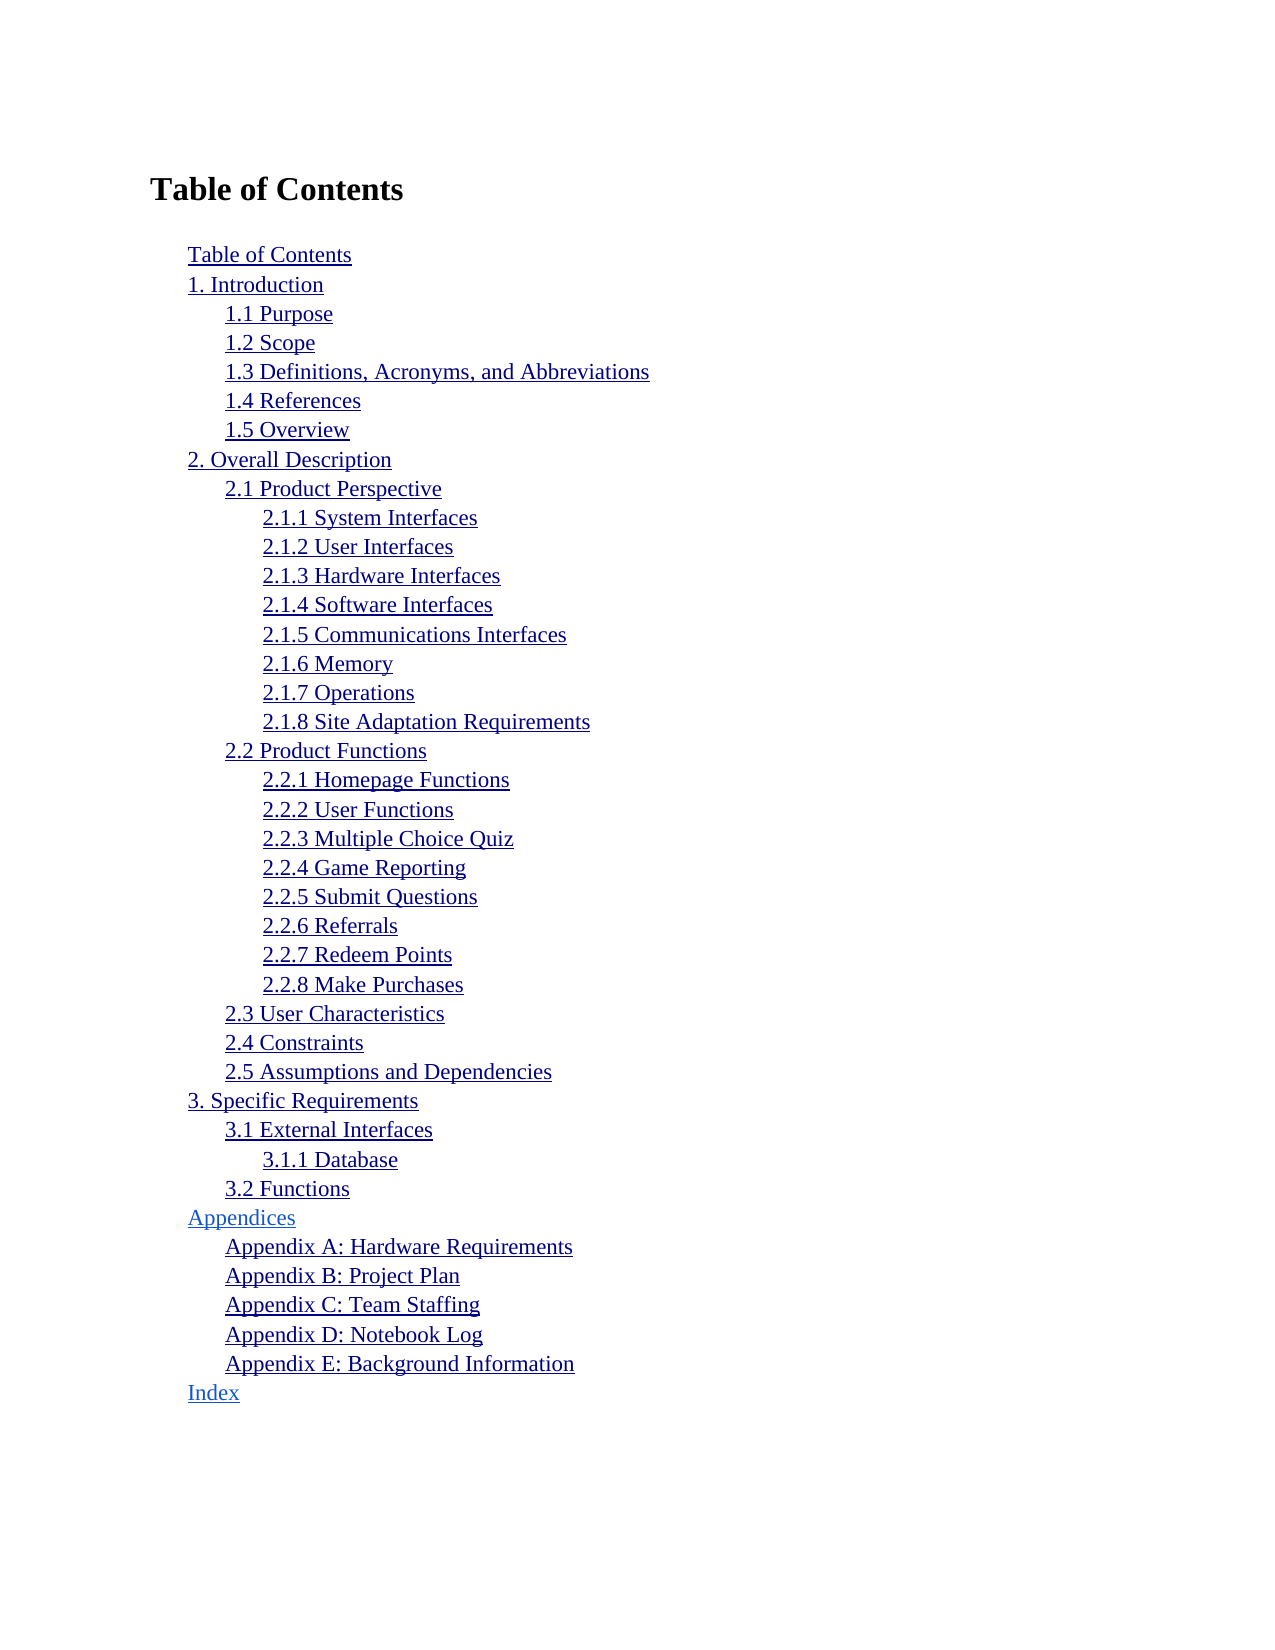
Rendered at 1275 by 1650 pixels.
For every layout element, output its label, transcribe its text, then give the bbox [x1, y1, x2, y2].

text 2.1.4 Software Interfaces [262, 592, 1125, 618]
text 2.2.3 Multiple Choice Quiz [262, 826, 1125, 851]
text 2.1.8 Site Adaptation Requirements [262, 709, 1125, 734]
text 2.2.7 Redeem Points [262, 942, 1125, 968]
text 2.3 User Characteristics [225, 1001, 1125, 1026]
text Table of Contents [187, 242, 1125, 268]
text 3.1 External Interfaces [225, 1117, 1125, 1143]
text Appendix D: Notebook Log [225, 1322, 1125, 1347]
text Appendix C: Team Staffing [225, 1292, 1125, 1318]
text 2.2.2 User Functions [262, 797, 1125, 822]
text 2.1 Product Perspective [225, 476, 1125, 501]
text Appendix B: Project Plan [225, 1263, 1125, 1289]
text Appendix E: Background Information [225, 1351, 1125, 1376]
text 2.1.3 Hardware Interfaces [262, 563, 1125, 589]
text 1.4 References [225, 388, 1125, 414]
text 2.1.2 User Interfaces [262, 534, 1125, 559]
text Appendices [187, 1205, 1125, 1230]
text 2.5 Assumptions and Dependencies [225, 1059, 1125, 1084]
text 2.2.8 Make Purchases [262, 972, 1125, 997]
text 2.1.1 System Interfaces [262, 505, 1125, 530]
text 1.5 Overview [225, 417, 1125, 443]
text 2.2.4 Game Reporting [262, 855, 1125, 880]
text 2.2.1 Homepage Functions [262, 767, 1125, 793]
text 1.1 Purpose [225, 301, 1125, 326]
text Appendix A: Hardware Requirements [225, 1234, 1125, 1259]
text 2.4 Constraints [225, 1030, 1125, 1055]
text 2.1.5 Communications Interfaces [262, 622, 1125, 647]
subtitle Table of Contents [150, 171, 1125, 208]
text 2.2.5 Submit Questions [262, 884, 1125, 909]
text 2.2.6 Referrals [262, 913, 1125, 939]
text 3. Specific Requirements [187, 1088, 1125, 1114]
text 1. Introduction [187, 272, 1125, 297]
text 2.2 Product Functions [225, 738, 1125, 764]
text 2.1.7 Operations [262, 680, 1125, 705]
text Index [187, 1380, 1125, 1405]
text 2.1.6 Memory [262, 651, 1125, 676]
text 1.3 Definitions, Acronyms, and Abbreviations [225, 359, 1125, 384]
text 1.2 Scope [225, 330, 1125, 355]
text 3.1.1 Database [262, 1147, 1125, 1172]
text 2. Overall Description [187, 447, 1125, 472]
text 3.2 Functions [225, 1176, 1125, 1201]
